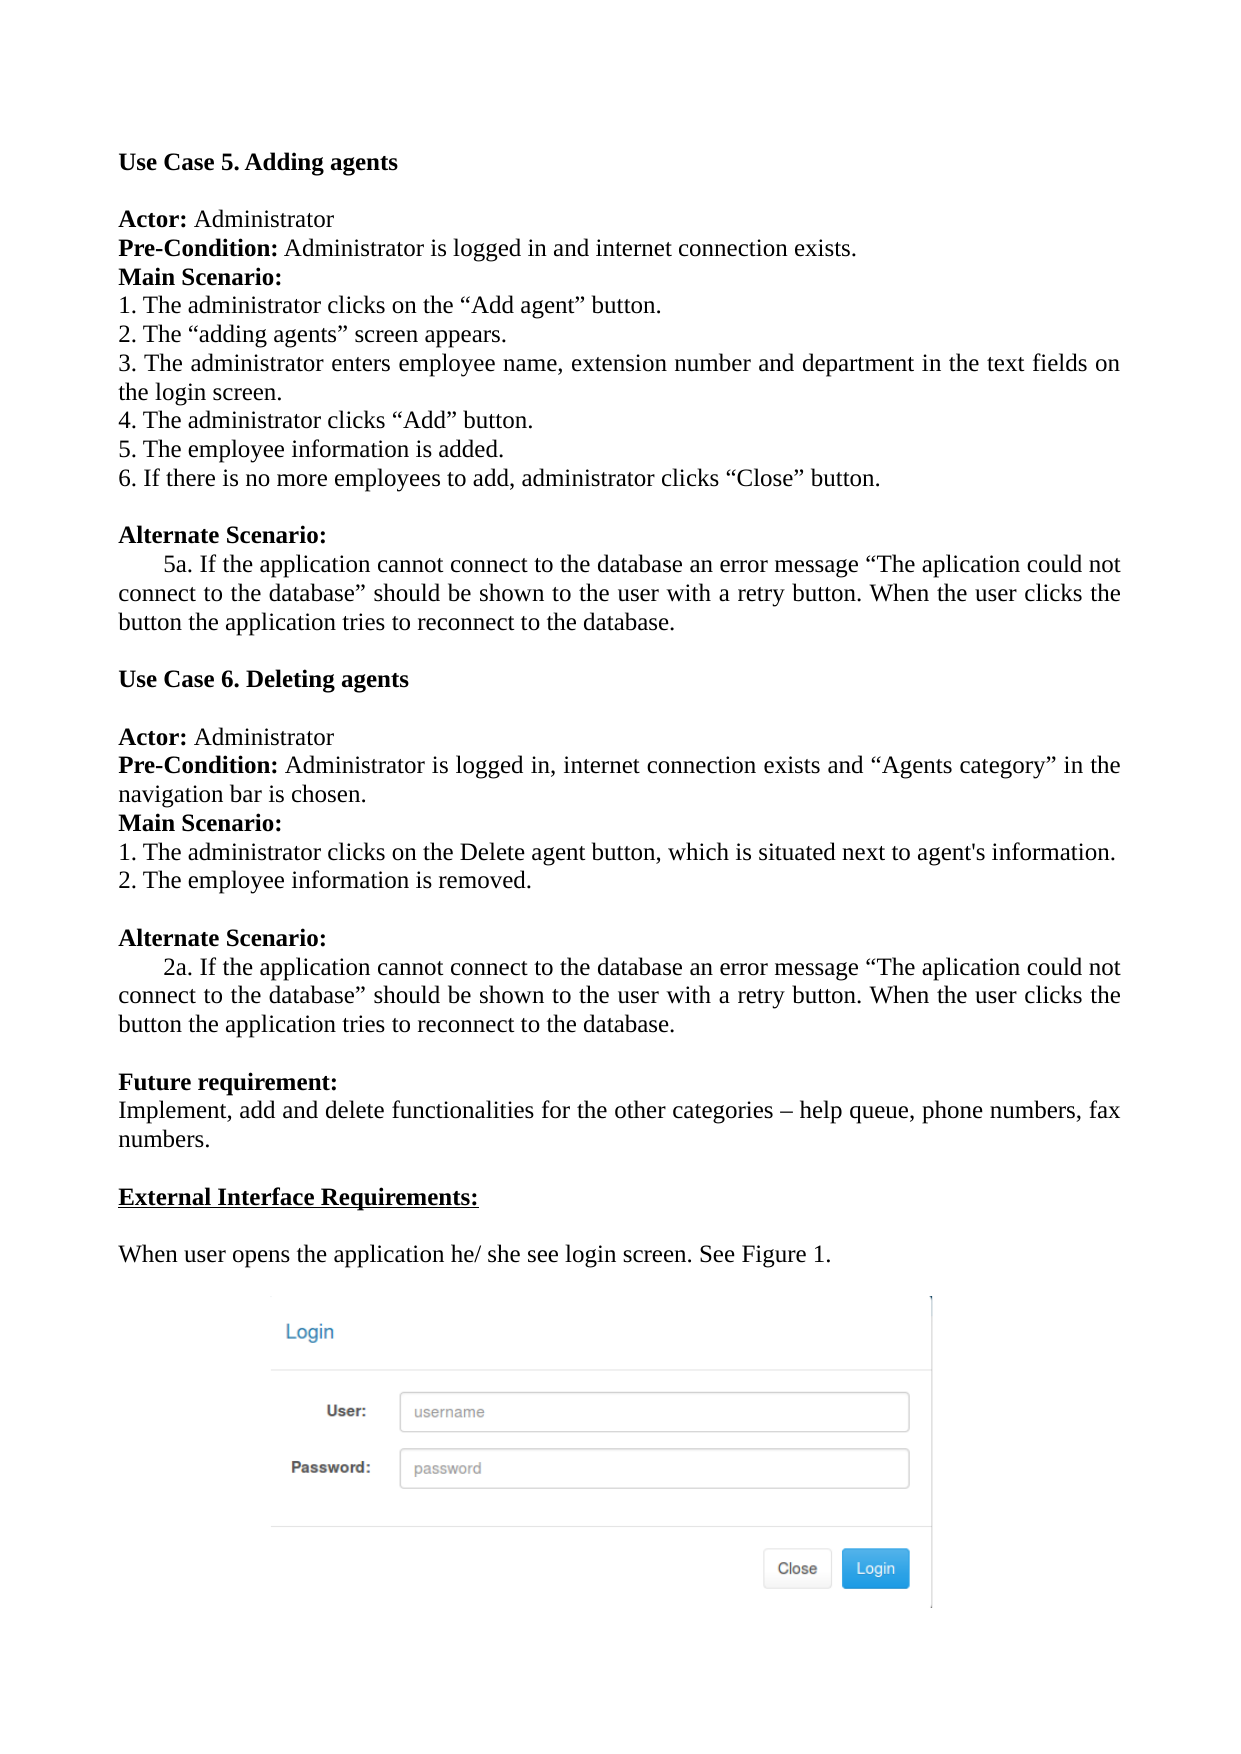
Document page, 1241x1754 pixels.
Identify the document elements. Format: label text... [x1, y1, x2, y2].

text Pre-Condition: Administrator is logged in, internet connection exists and “Agents category” in the navigation bar is chosen. [118, 751, 1122, 808]
text Actor: Administrator [118, 722, 1122, 751]
text Alternate Scenario: [118, 923, 1122, 952]
text Alternate Scenario: [118, 521, 1122, 549]
text Main Scenario: [118, 808, 1122, 837]
text External Interface Requirements: [118, 1182, 1122, 1211]
picture [270, 1296, 933, 1608]
text Future requirement: [118, 1067, 1122, 1096]
list 4. The administrator clicks “Add” button. [118, 406, 1122, 434]
list 3. The administrator enters employee name, extension number and department in the text fields on the login screen. [118, 348, 1122, 406]
list 2. The “adding agents” screen appears. [118, 319, 1122, 348]
list 1. The administrator clicks on the “Add agent” button. [118, 291, 1122, 319]
list 2. The employee information is removed. [118, 866, 1122, 894]
text Use Case 6. Deleting agents [118, 664, 1122, 693]
text When user opens the application he/ she see login screen. See Figure 1. [118, 1239, 1122, 1268]
text Main Scenario: [118, 262, 1122, 291]
text Implement, add and delete functionalities for the other categories – help queue, phone numbers, fax numbers. [118, 1096, 1122, 1153]
list 5. The employee information is added. [118, 434, 1122, 463]
text Pre-Condition: Administrator is logged in and internet connection exists. [118, 233, 1122, 262]
text 5a. If the application cannot connect to the database an error message “The aplication could not connect to the database” should be shown to the user with a retry button. When the user clicks the button the application tries to reconnect to the database. [118, 549, 1122, 636]
list 1. The administrator clicks on the Delete agent button, which is situated next to agent's information. [118, 837, 1122, 866]
text 2a. If the application cannot connect to the database an error message “The aplication could not connect to the database” should be shown to the user with a retry button. When the user clicks the button the application tries to reconnect to the database. [118, 952, 1122, 1038]
list 6. If there is no more employees to add, administrator clicks “Close” button. [118, 463, 1122, 492]
text Use Case 5. Adding agents [118, 147, 1122, 176]
text Actor: Administrator [118, 204, 1122, 233]
